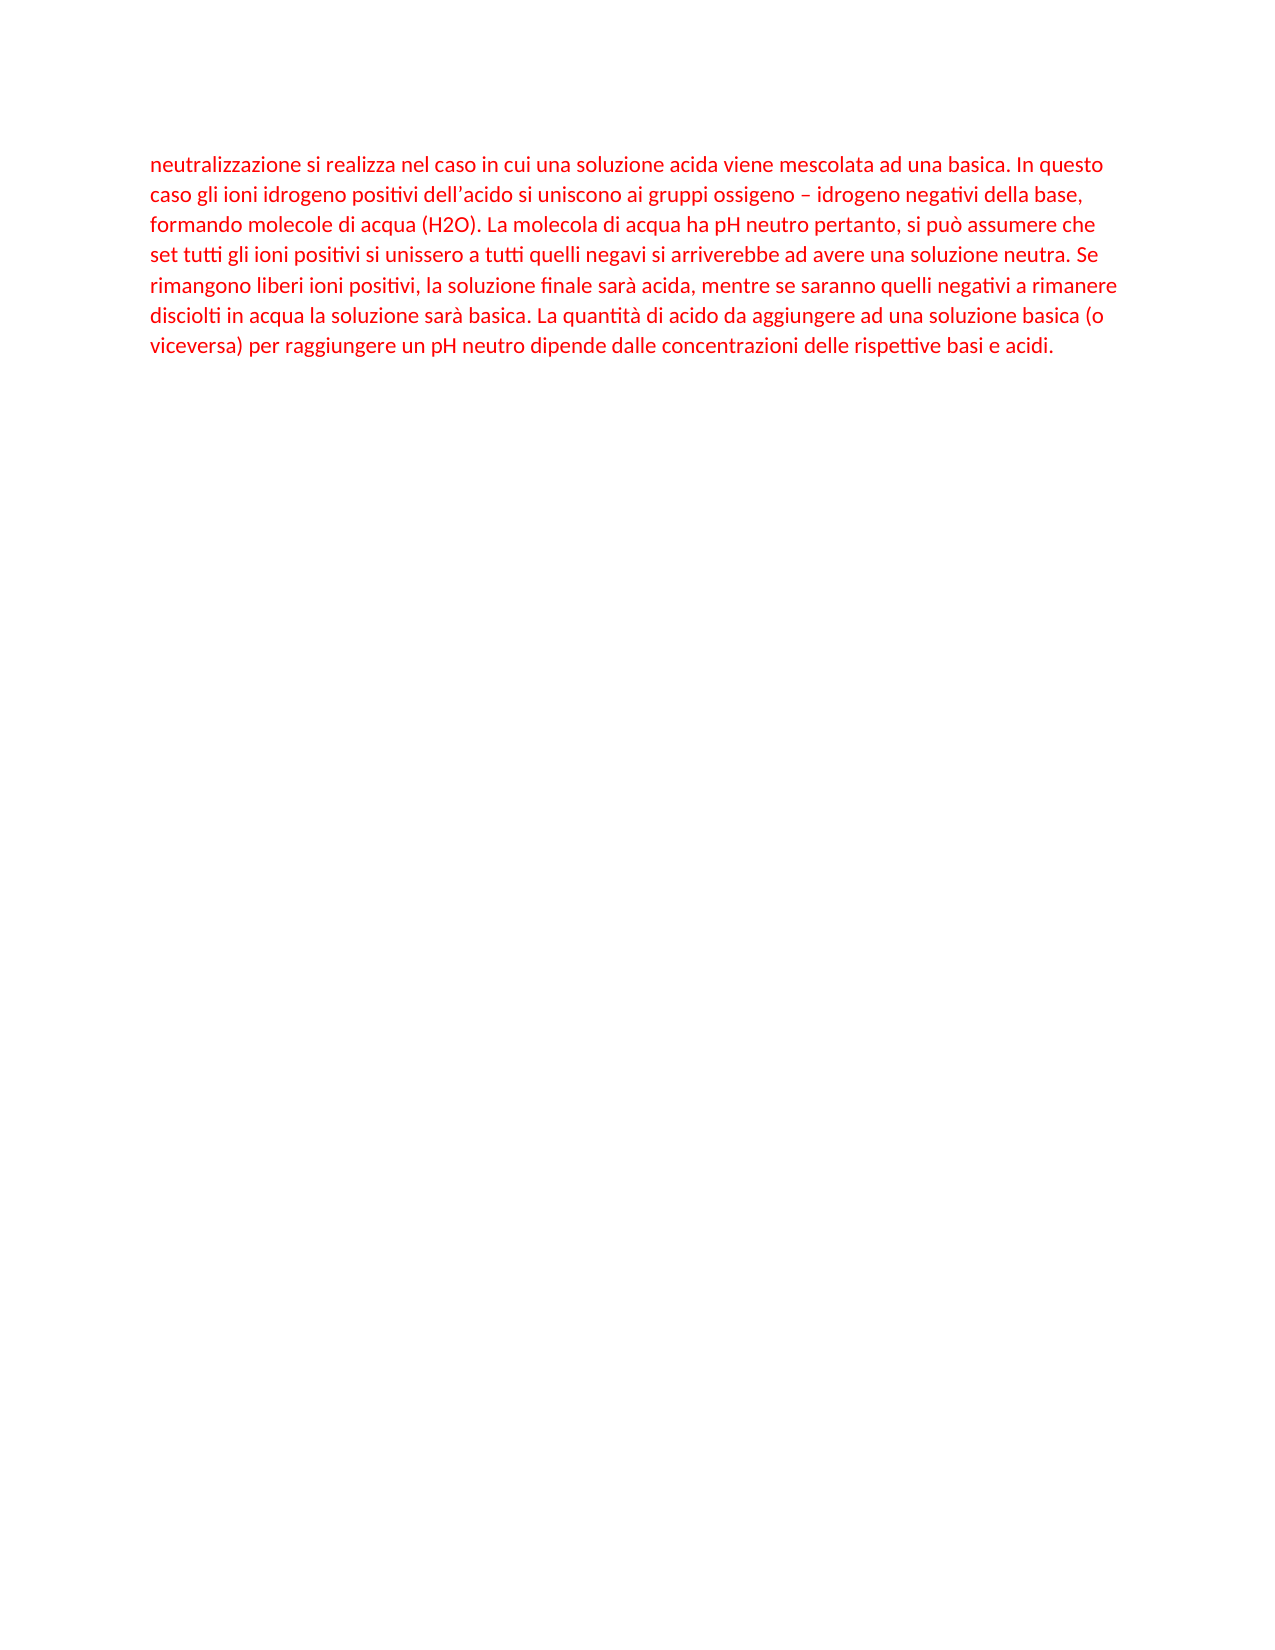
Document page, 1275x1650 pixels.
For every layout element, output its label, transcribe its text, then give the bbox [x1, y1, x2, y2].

text neutralizzazione si realizza nel caso in cui una soluzione acida viene mescolata ad una basica. In questo caso gli ioni idrogeno positivi dell’acido si uniscono ai gruppi ossigeno – idrogeno negativi della base, formando molecole di acqua (H2O). La molecola di acqua ha pH neutro pertanto, si può assumere che set tutti gli ioni positivi si unissero a tutti quelli negavi si arriverebbe ad avere una soluzione neutra. Se rimangono liberi ioni positivi, la soluzione finale sarà acida, mentre se saranno quelli negativi a rimanere disciolti in acqua la soluzione sarà basica. La quantità di acido da aggiungere ad una soluzione basica (o viceversa) per raggiungere un pH neutro dipende dalle concentrazioni delle rispettive basi e acidi. [150, 150, 1125, 359]
